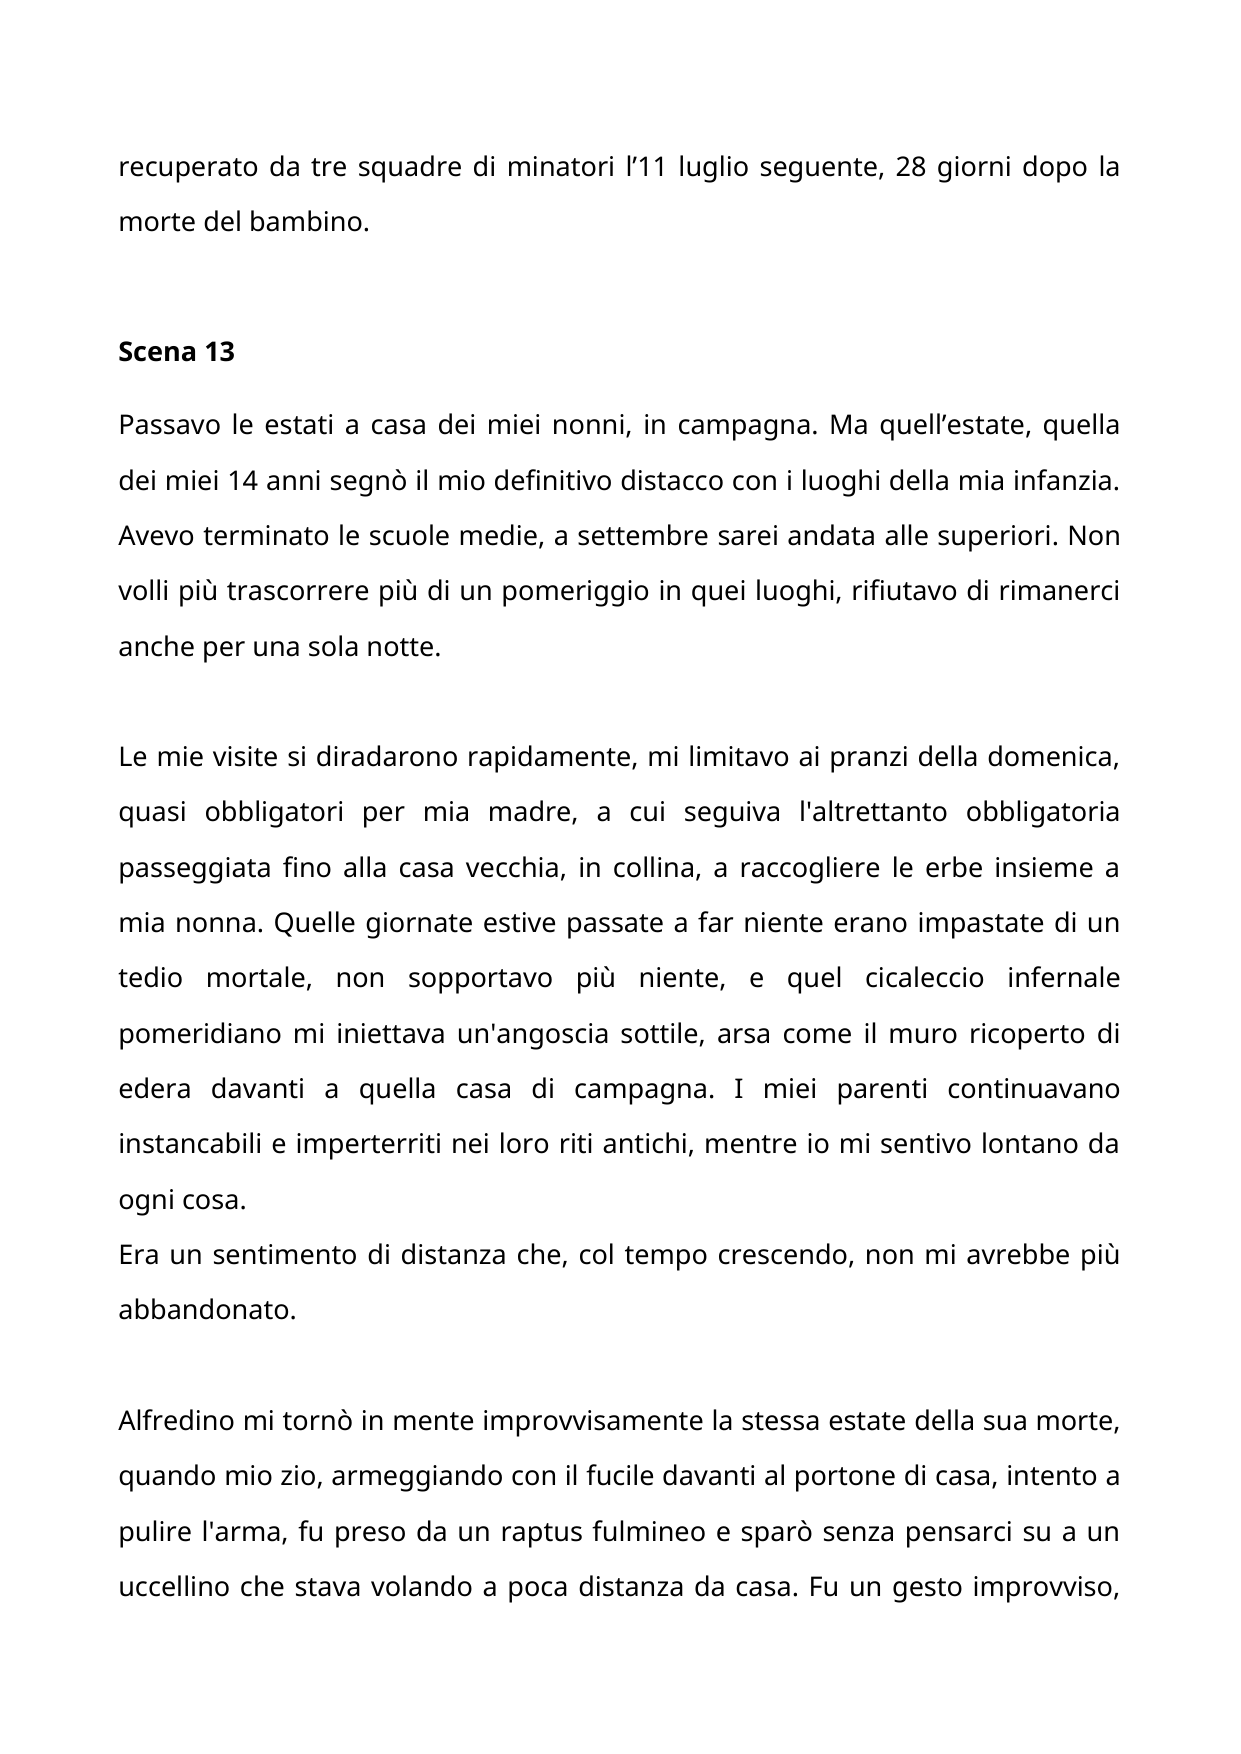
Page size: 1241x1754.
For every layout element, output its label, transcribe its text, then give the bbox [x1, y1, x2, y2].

text Alfredino mi tornò in mente improvvisamente la stessa estate della sua morte, quando mio zio, armeggiando con il fucile davanti al portone di casa, intento a pulire l'arma, fu preso da un raptus fulmineo e sparò senza pensarci su a un uccellino che stava volando a poca distanza da casa. Fu un gesto improvviso, [118, 1401, 1122, 1604]
text Scena 13 [118, 332, 1122, 369]
text Era un sentimento di distanza che, col tempo crescendo, non mi avrebbe più abbandonato. [118, 1235, 1122, 1328]
text recuperato da tre squadre di minatori l’11 luglio seguente, 28 giorni dopo la morte del bambino. [118, 148, 1122, 240]
text Passavo le estati a casa dei miei nonni, in campagna. Ma quell’estate, quella dei miei 14 anni segnò il mio definitivo distacco con i luoghi della mia infanzia. Avevo terminato le scuole medie, a settembre sarei andata alle superiori. Non volli più trascorrere più di un pomeriggio in quei luoghi, rifiutavo di rimanerci anche per una sola notte. [118, 406, 1122, 664]
text Le mie visite si diradarono rapidamente, mi limitavo ai pranzi della domenica, quasi obbligatori per mia madre, a cui seguiva l'altrettanto obbligatoria passeggiata fino alla casa vecchia, in collina, a raccogliere le erbe insieme a mia nonna. Quelle giornate estive passate a far niente erano impastate di un tedio mortale, non sopportavo più niente, e quel cicaleccio infernale pomeridiano mi iniettava un'angoscia sottile, arsa come il muro ricoperto di edera davanti a quella casa di campagna. I miei parenti continuavano instancabili e imperterriti nei loro riti antichi, mentre io mi sentivo lontano da ogni cosa. [118, 738, 1122, 1217]
